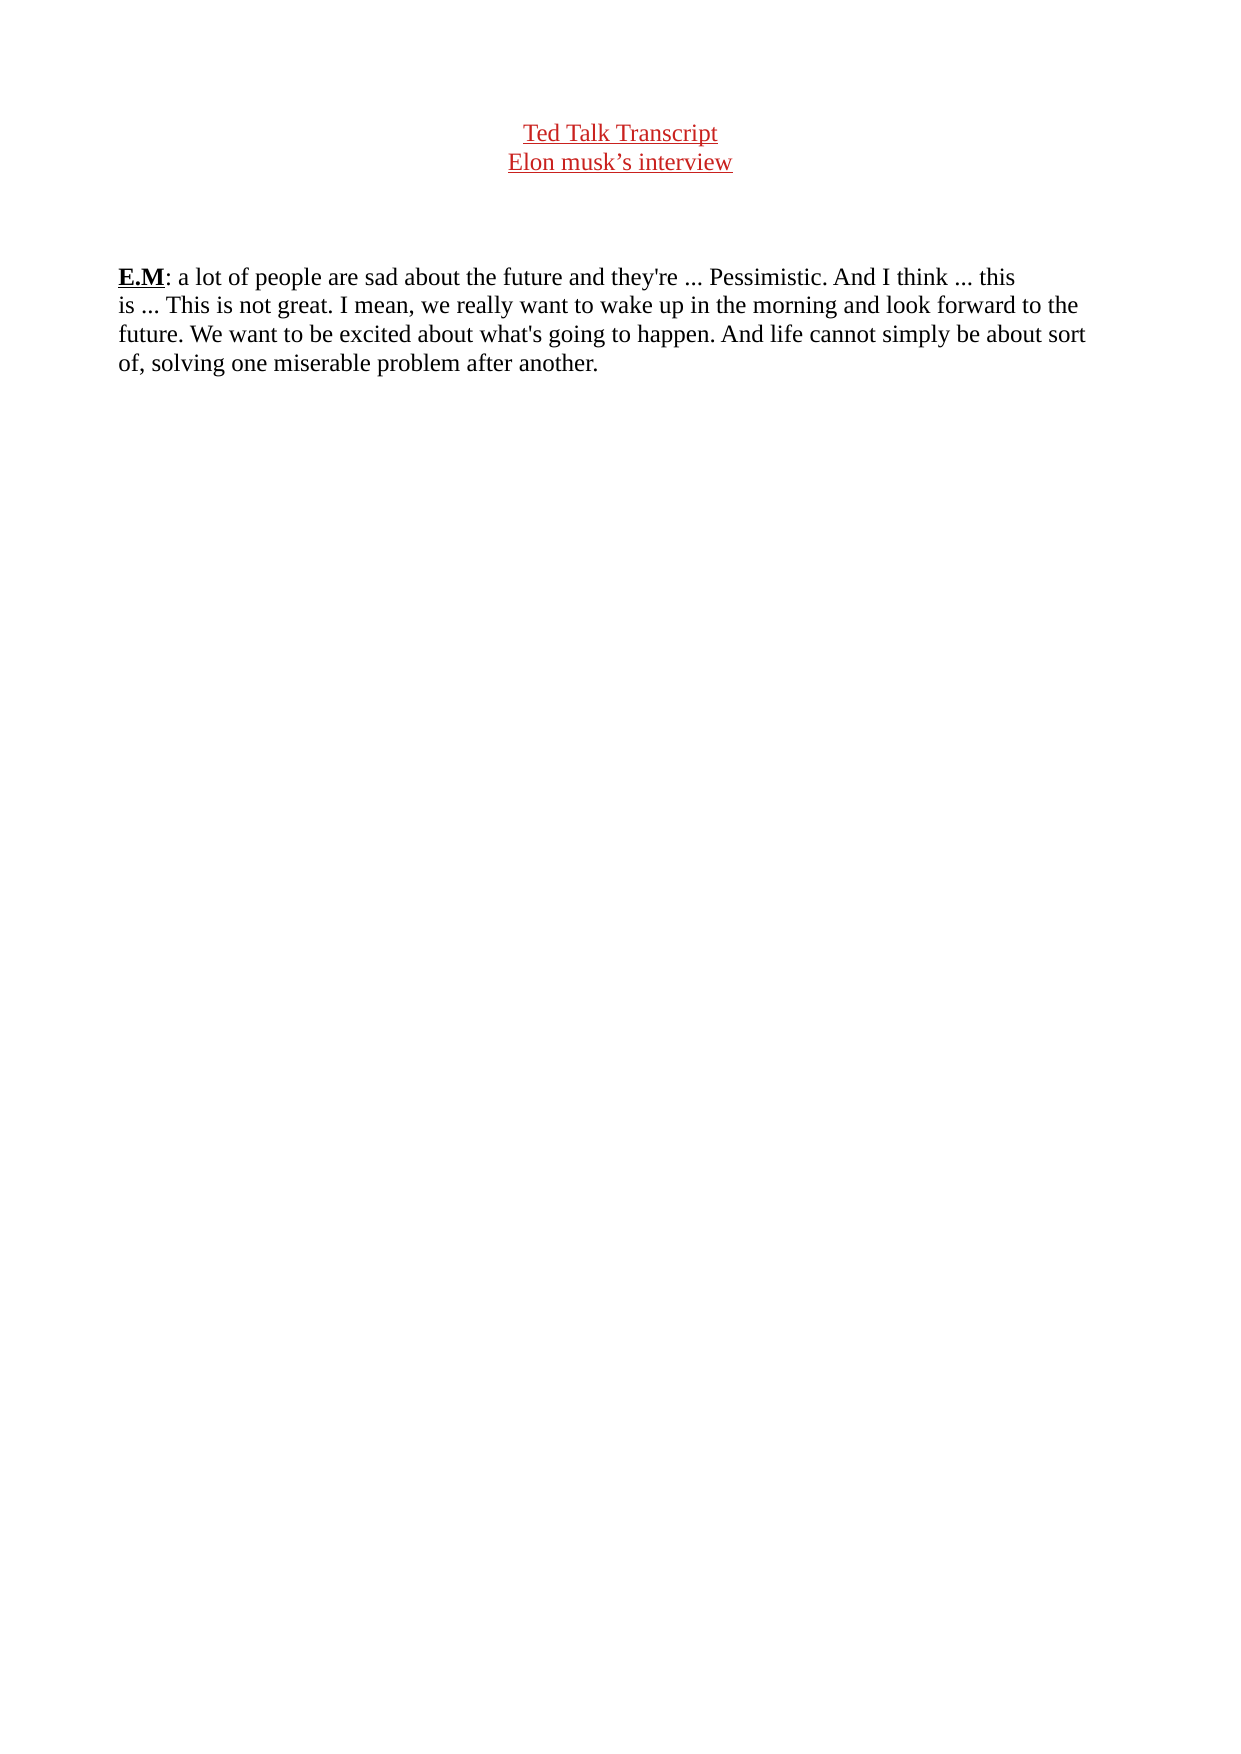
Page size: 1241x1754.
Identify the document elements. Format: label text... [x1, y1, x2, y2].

text of, solving one miserable problem after another. [118, 348, 1122, 377]
text Elon musk’s interview [118, 147, 1122, 176]
text Ted Talk Transcript [118, 118, 1122, 147]
text future. We want to be excited about what's going to happen. And life cannot simply be about sort [118, 319, 1122, 348]
text E.M: a lot of people are sad about the future and they're ... Pessimistic. And I think ... this [118, 262, 1122, 291]
text is ... This is not great. I mean, we really want to wake up in the morning and look forward to the [118, 291, 1122, 319]
